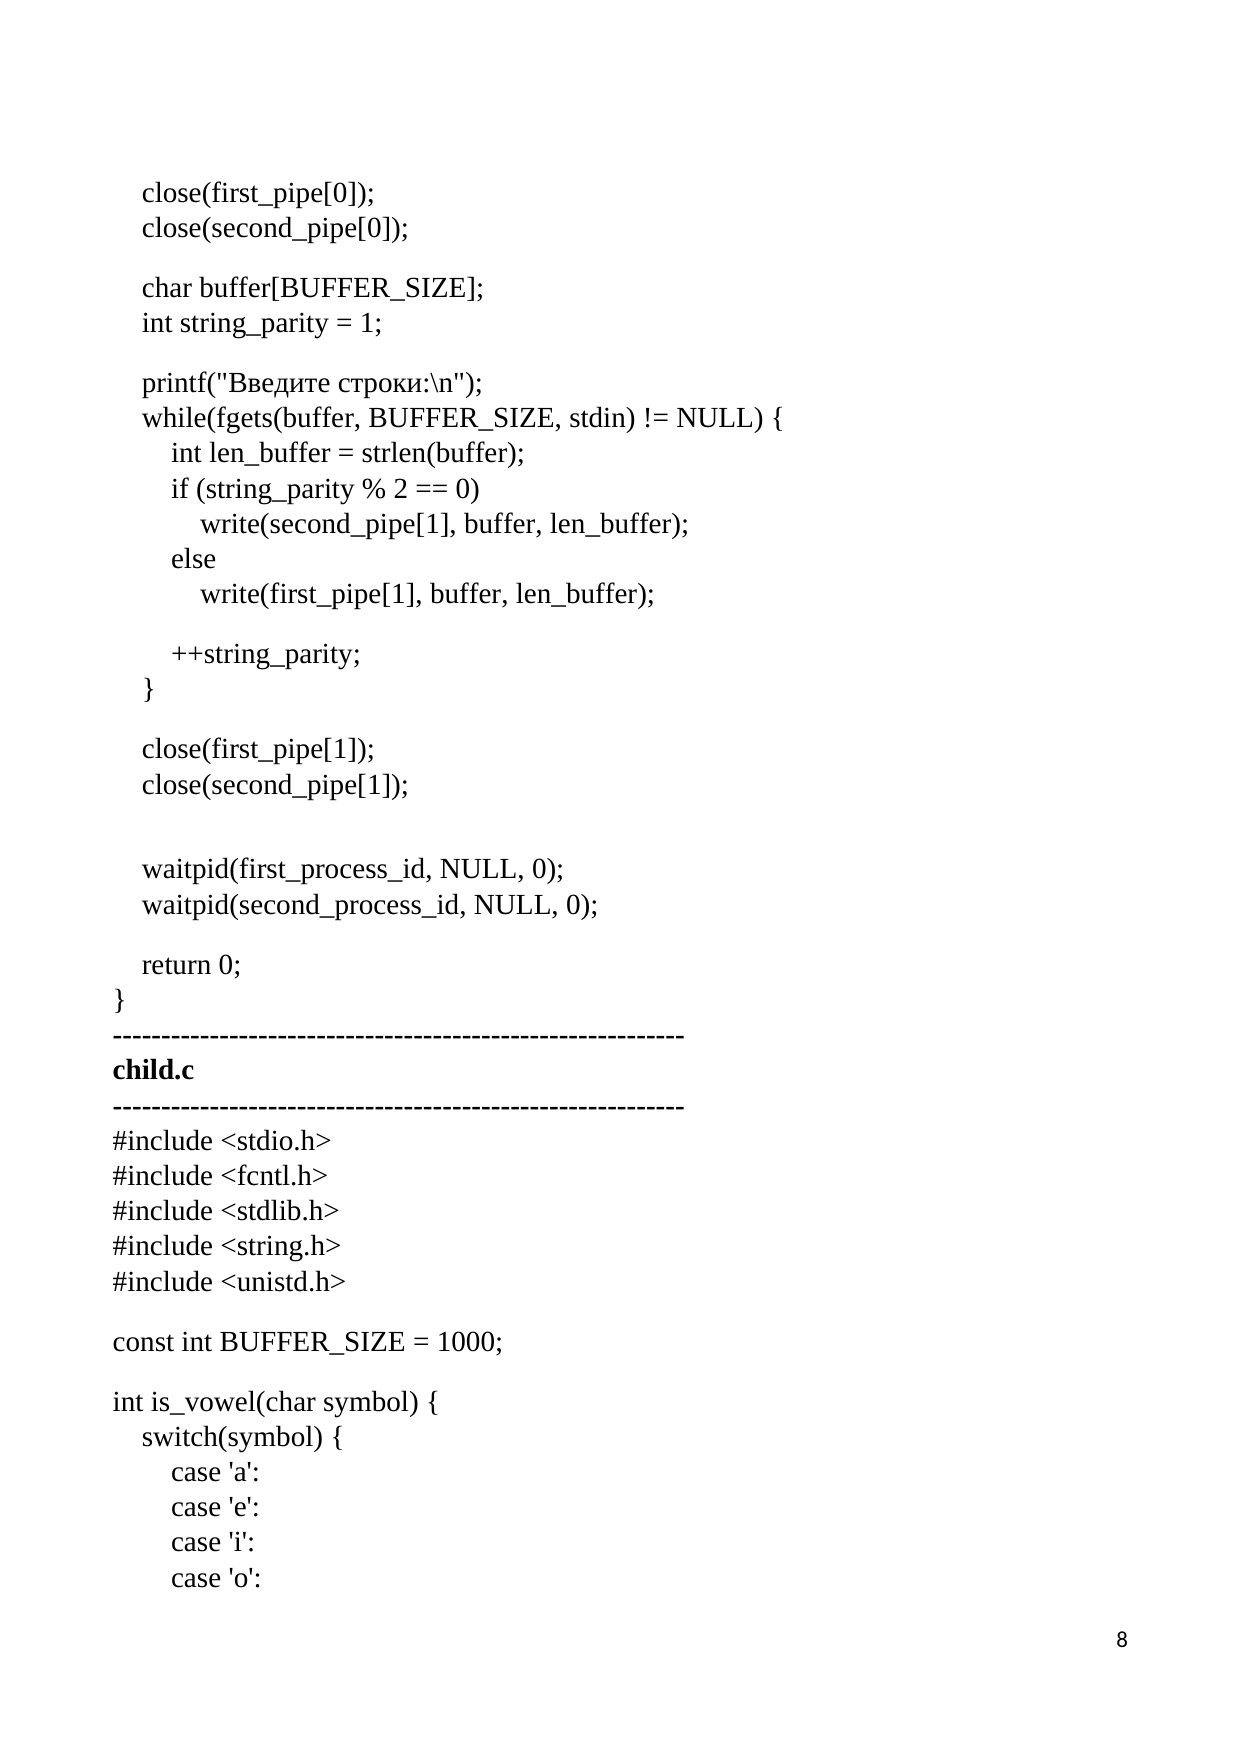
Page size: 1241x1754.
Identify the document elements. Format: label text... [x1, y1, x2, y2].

text waitpid(second_process_id, NULL, 0); [112, 887, 1128, 920]
text int is_vowel(char symbol) { [112, 1384, 1128, 1417]
text while(fgets(buffer, BUFFER_SIZE, stdin) != NULL) { [112, 400, 1128, 434]
text switch(symbol) { [112, 1419, 1128, 1452]
text int len_buffer = strlen(buffer); [112, 436, 1128, 469]
text else [112, 541, 1128, 575]
text const int BUFFER_SIZE = 1000; [112, 1324, 1128, 1357]
text case 'e': [112, 1489, 1128, 1523]
text #include <unistd.h> [112, 1264, 1128, 1297]
text write(second_pipe[1], buffer, len_buffer); [112, 506, 1128, 539]
text } [112, 672, 1128, 705]
text #include <string.h> [112, 1228, 1128, 1262]
text close(second_pipe[0]); [112, 210, 1128, 243]
text case 'a': [112, 1454, 1128, 1488]
text #include <stdlib.h> [112, 1193, 1128, 1227]
text if (string_parity % 2 == 0) [112, 471, 1128, 504]
text waitpid(first_process_id, NULL, 0); [112, 852, 1128, 885]
text ++string_parity; [112, 636, 1128, 670]
text child.c [112, 1052, 1128, 1086]
text char buffer[BUFFER_SIZE]; [112, 270, 1128, 303]
text ----------------------------------------------------------- #include <stdio.h> [112, 1088, 1128, 1156]
text close(first_pipe[0]); [112, 175, 1128, 208]
text write(first_pipe[1], buffer, len_buffer); [112, 576, 1128, 610]
text close(first_pipe[1]); [112, 732, 1128, 765]
text #include <fcntl.h> [112, 1158, 1128, 1192]
text } ----------------------------------------------------------- [112, 982, 1128, 1051]
text int string_parity = 1; [112, 305, 1128, 339]
text case 'o': [112, 1560, 1128, 1593]
text close(second_pipe[1]); [112, 767, 1128, 800]
text return 0; [112, 947, 1128, 980]
text printf("Введите строки:\n"); [112, 365, 1128, 399]
text case 'i': [112, 1524, 1128, 1558]
